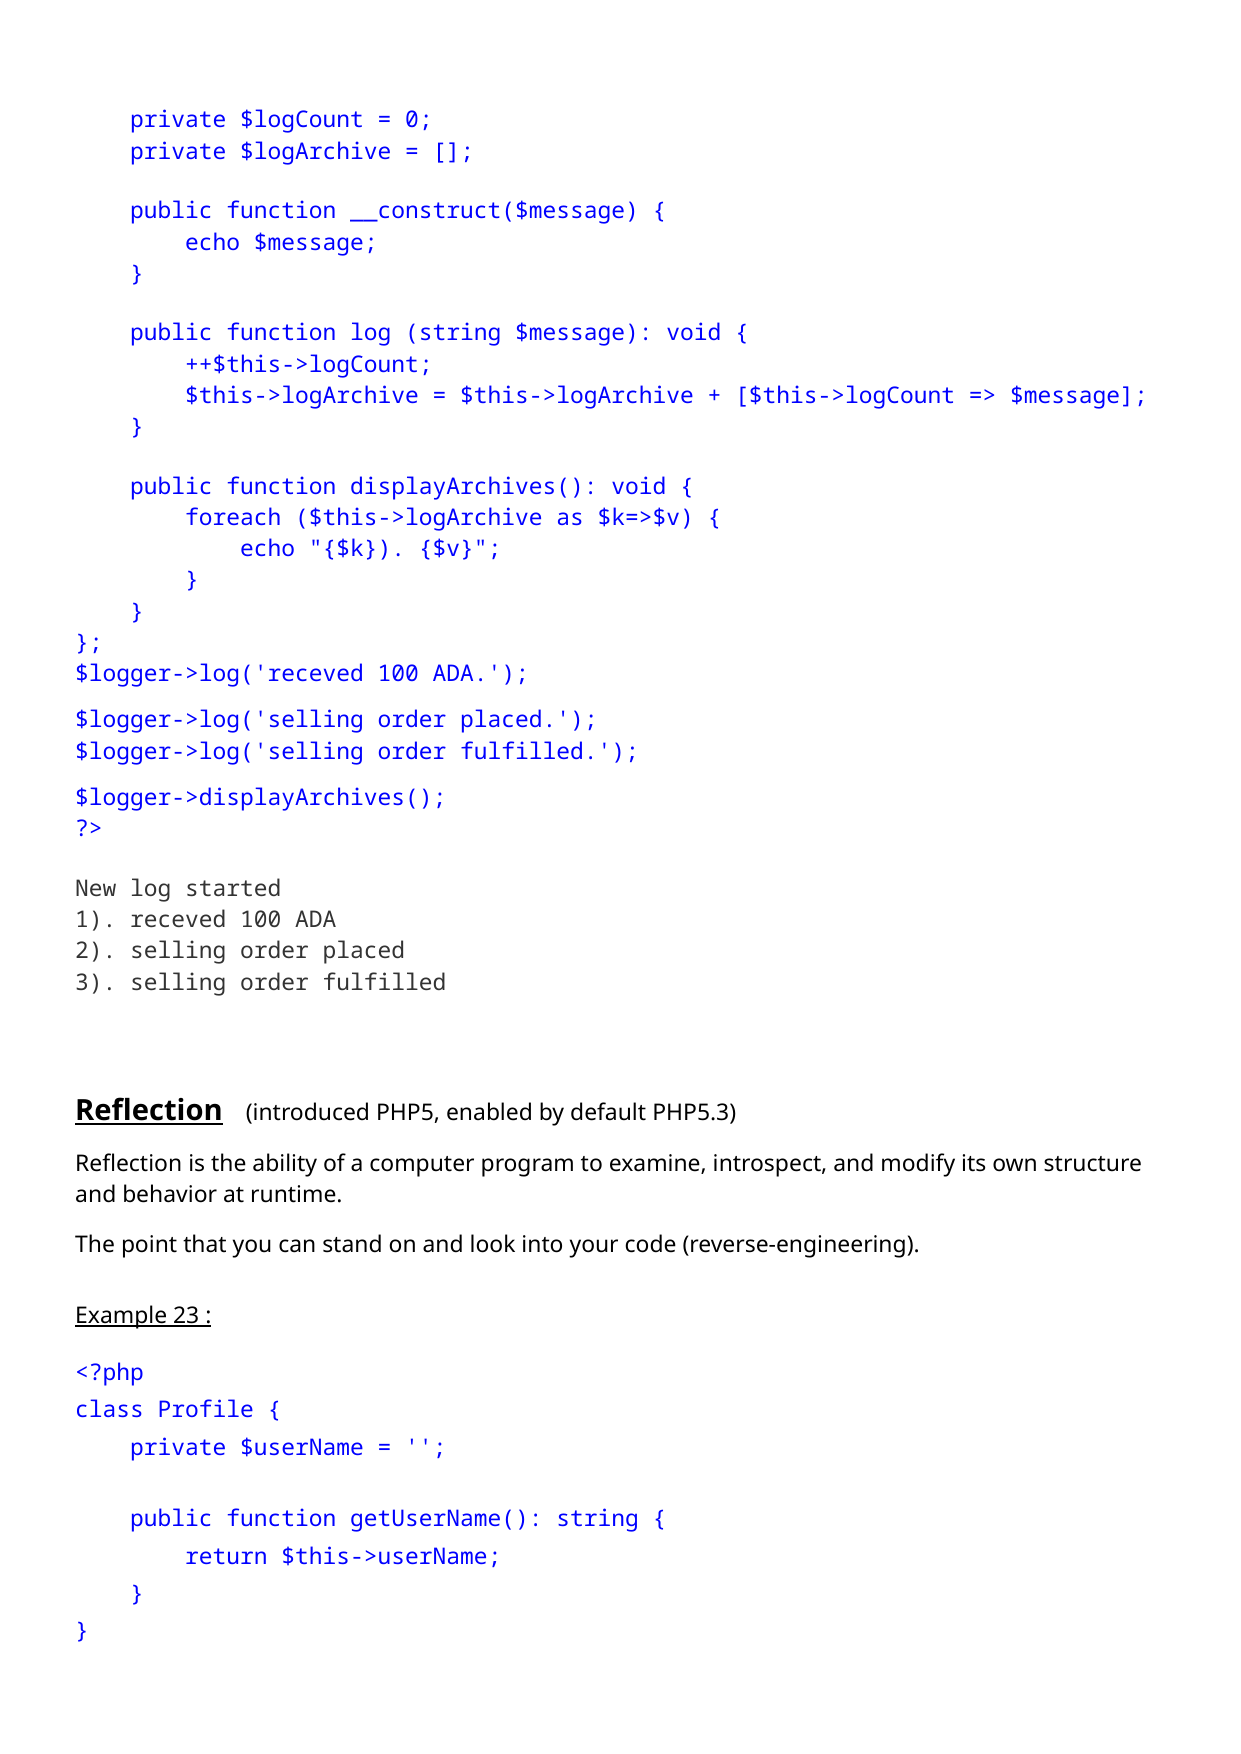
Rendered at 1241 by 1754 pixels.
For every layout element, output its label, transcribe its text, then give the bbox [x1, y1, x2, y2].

text } [75, 1577, 1166, 1608]
text Reflection is the ability of a computer program to examine, introspect, and modify its own structure and behavior at runtime. [75, 1147, 1166, 1209]
text } [75, 594, 1166, 626]
subtitle Reflection (introduced PHP5, enabled by default PHP5.3) [75, 1089, 1166, 1129]
text <?php [75, 1356, 1166, 1387]
text public function __construct($message) { [75, 194, 1166, 225]
text public function displayArchives(): void { [75, 469, 1166, 501]
text $logger->log('receved 100 ADA.'); [75, 657, 1166, 688]
text } [75, 1614, 1166, 1645]
text foreach ($this->logArchive as $k=>$v) { [75, 501, 1166, 532]
text $logger->log('selling order placed.'); [75, 703, 1166, 734]
text The point that you can stand on and look into your code (reverse-engineering). [75, 1227, 1166, 1259]
text echo "{$k}). {$v}"; [75, 532, 1166, 563]
text $logger->displayArchives(); [75, 781, 1166, 812]
text Example 23 : [75, 1299, 1166, 1330]
text private $logCount = 0; [75, 103, 1166, 134]
text public function log (string $message): void { [75, 316, 1166, 347]
text echo $message; [75, 225, 1166, 257]
text private $logArchive = []; [75, 134, 1166, 166]
text } [75, 410, 1166, 441]
text }; [75, 626, 1166, 657]
text } [75, 257, 1166, 288]
text $logger->log('selling order fulfilled.'); [75, 734, 1166, 766]
text return $this->userName; [75, 1539, 1166, 1571]
text ++$this->logCount; [75, 347, 1166, 379]
text private $userName = ''; [75, 1431, 1166, 1462]
text ?> [75, 812, 1166, 843]
text class Profile { [75, 1393, 1166, 1424]
text $this->logArchive = $this->logArchive + [$this->logCount => $message]; [75, 379, 1166, 410]
text public function getUserName(): string { [75, 1502, 1166, 1533]
text } [75, 563, 1166, 594]
text New log started 1). receved 100 ADA 2). selling order placed 3). selling order fulfilled [75, 872, 1166, 997]
